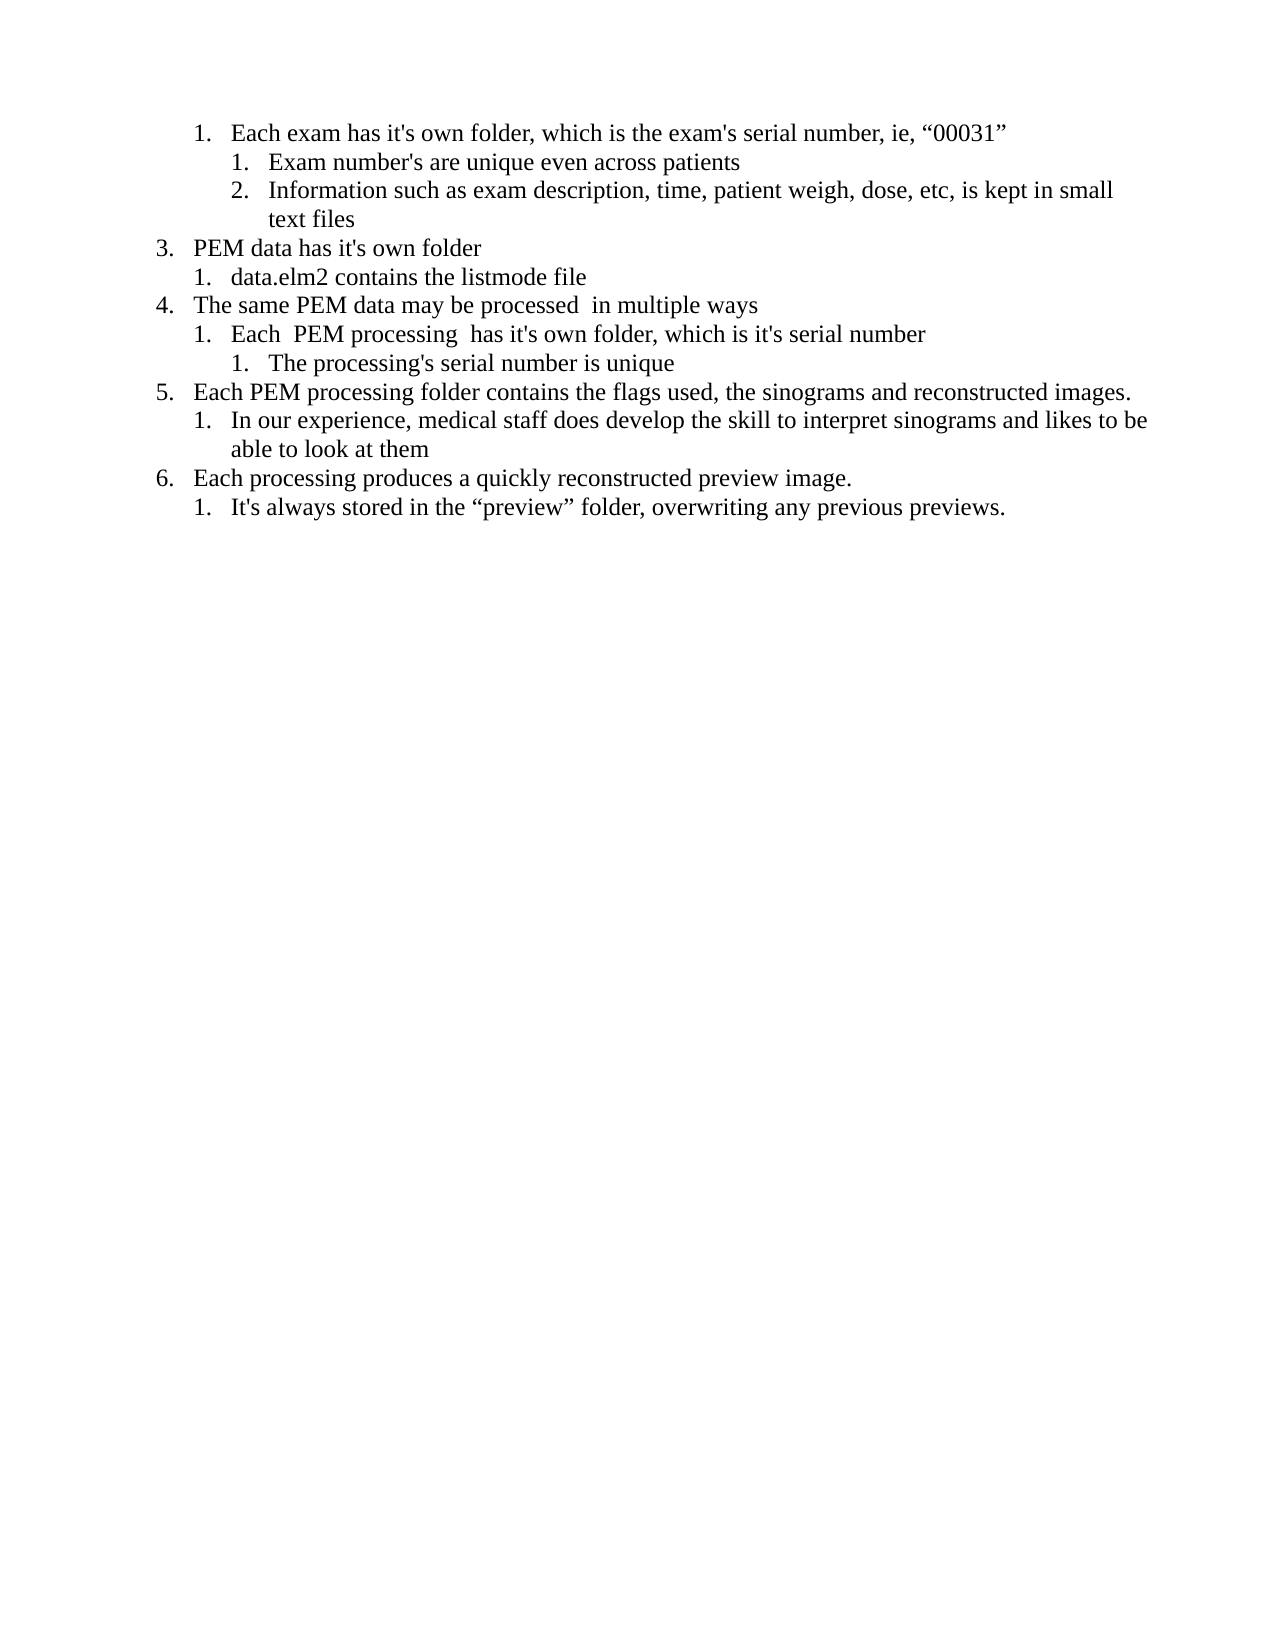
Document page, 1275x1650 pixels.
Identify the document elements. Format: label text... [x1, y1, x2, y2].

list Exam number's are unique even across patients [231, 147, 1157, 176]
list data.elm2 contains the listmode file [193, 262, 1157, 291]
list Each PEM processing has it's own folder, which is it's serial number [193, 319, 1157, 348]
list Each exam has it's own folder, which is the exam's serial number, ie, “00031” [193, 118, 1157, 147]
list In our experience, medical staff does develop the skill to interpret sinograms and likes to be able to look at them [193, 406, 1157, 463]
list PEM data has it's own folder [156, 233, 1157, 262]
list Each processing produces a quickly reconstructed preview image. [156, 463, 1157, 492]
list The processing's serial number is unique [231, 348, 1157, 377]
list It's always stored in the “preview” folder, overwriting any previous previews. [193, 492, 1157, 521]
list Each PEM processing folder contains the flags used, the sinograms and reconstructed images. [156, 377, 1157, 406]
list Information such as exam description, time, patient weigh, dose, etc, is kept in small text files [231, 176, 1157, 233]
list The same PEM data may be processed in multiple ways [156, 291, 1157, 319]
